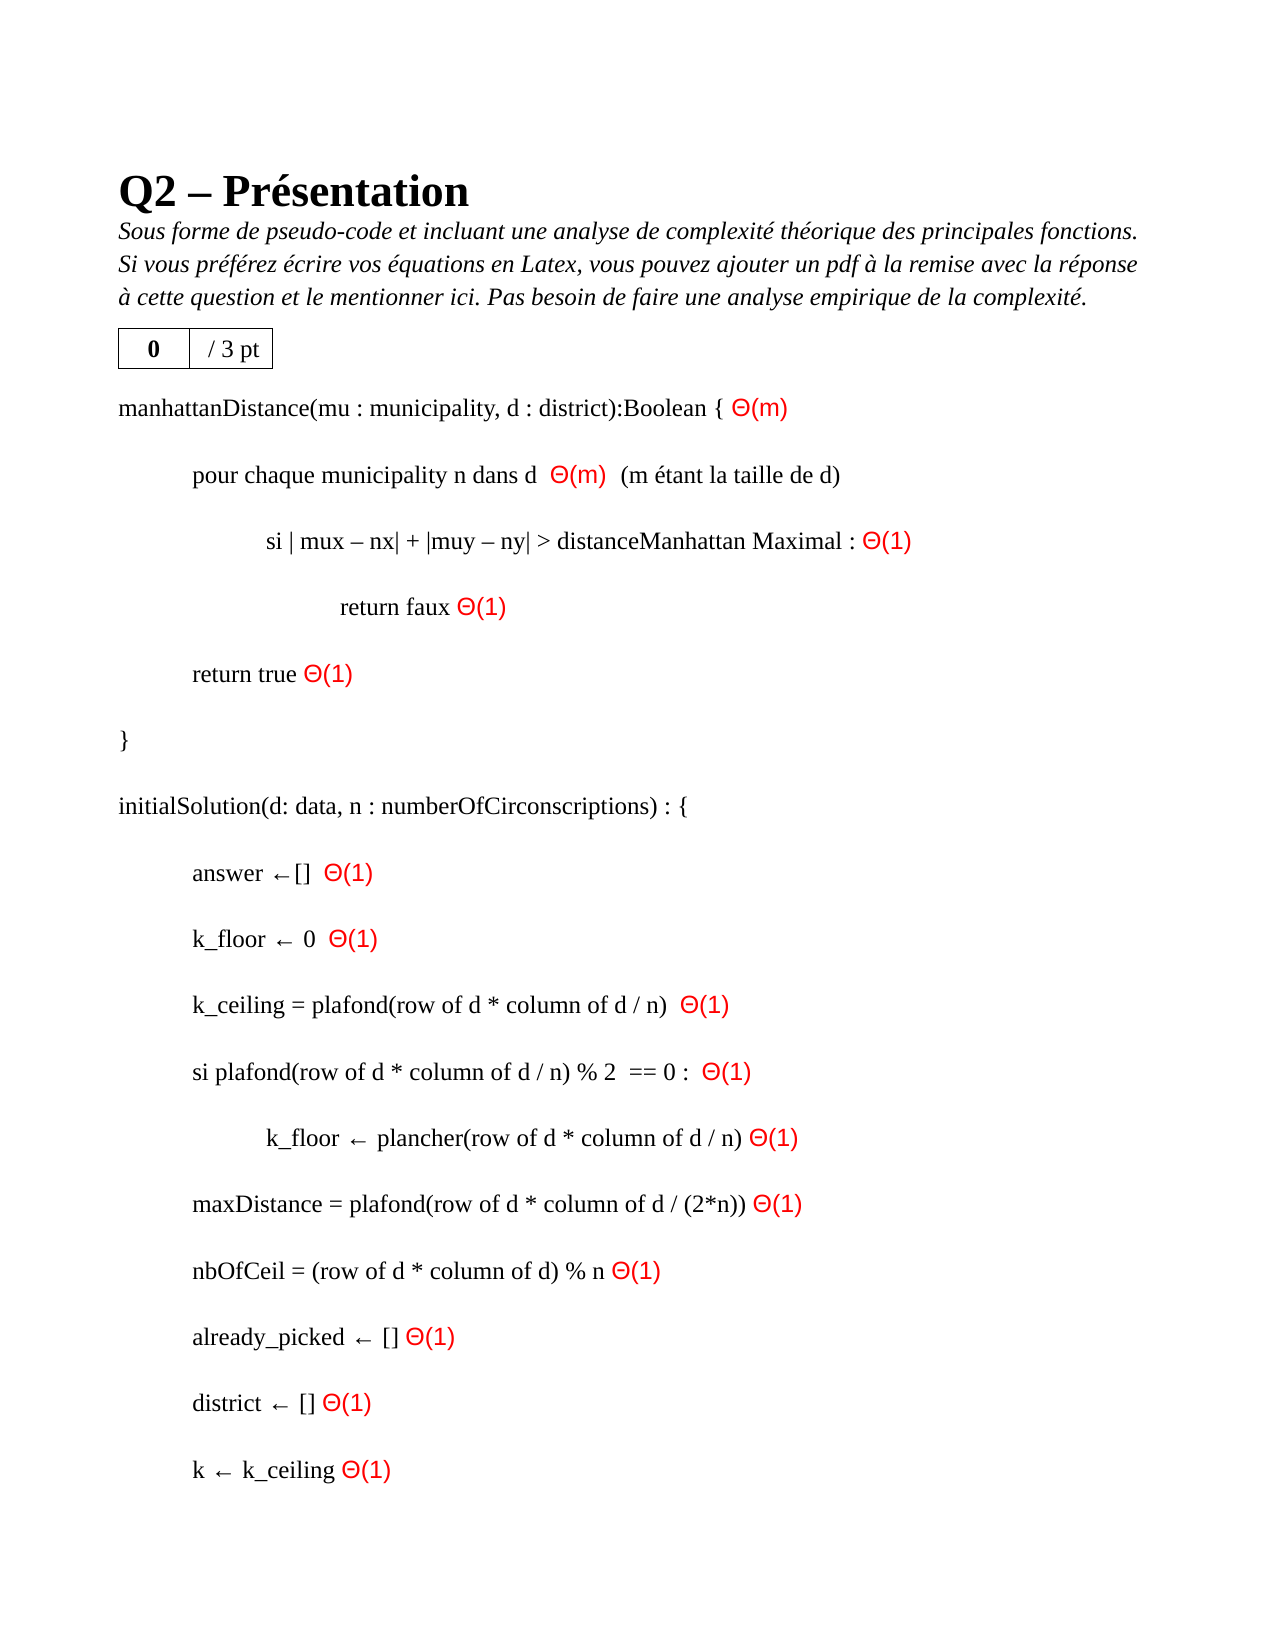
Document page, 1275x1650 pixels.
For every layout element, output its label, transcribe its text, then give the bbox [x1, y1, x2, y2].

text k_ceiling = plafond(row of d * column of d / n) Θ(1) [118, 990, 1157, 1019]
text k_floor ← plancher(row of d * column of d / n) Θ(1) [118, 1123, 1157, 1152]
text si plafond(row of d * column of d / n) % 2 == 0 : Θ(1) [118, 1057, 1157, 1086]
text pour chaque municipality n dans d Θ(m) (m étant la taille de d) [118, 460, 1157, 488]
table_header / 3 pt [190, 329, 272, 368]
text initialSolution(d: data, n : numberOfCirconscriptions) : { [118, 791, 1157, 820]
text return faux Θ(1) [118, 592, 1157, 621]
text already_picked ← [] Θ(1) [118, 1322, 1157, 1351]
table_header 0 [119, 329, 189, 368]
text return true Θ(1) [118, 659, 1157, 688]
text answer ←[] Θ(1) [118, 858, 1157, 886]
text district ← [] Θ(1) [118, 1388, 1157, 1417]
text nbOfCeil = (row of d * column of d) % n Θ(1) [118, 1256, 1157, 1284]
text manhattanDistance(mu : municipality, d : district):Boolean { Θ(m) [118, 393, 1157, 422]
text si | mux – nx| + |muy – ny| > distanceManhattan Maximal : Θ(1) [118, 526, 1157, 555]
subtitle Q2 – Présentation [118, 164, 1157, 216]
text k_floor ← 0 Θ(1) [118, 924, 1157, 953]
text maxDistance = plafond(row of d * column of d / (2*n)) Θ(1) [118, 1189, 1157, 1218]
text } [118, 725, 1157, 754]
text Sous forme de pseudo-code et incluant une analyse de complexité théorique des principales fonctions. Si vous préférez écrire vos équations en Latex, vous pouvez ajouter un pdf à la remise avec la réponse à cette question et le mentionner ici. Pas besoin de faire une analyse empirique de la complexité. [118, 216, 1157, 311]
text k ← k_ceiling Θ(1) [118, 1455, 1157, 1484]
